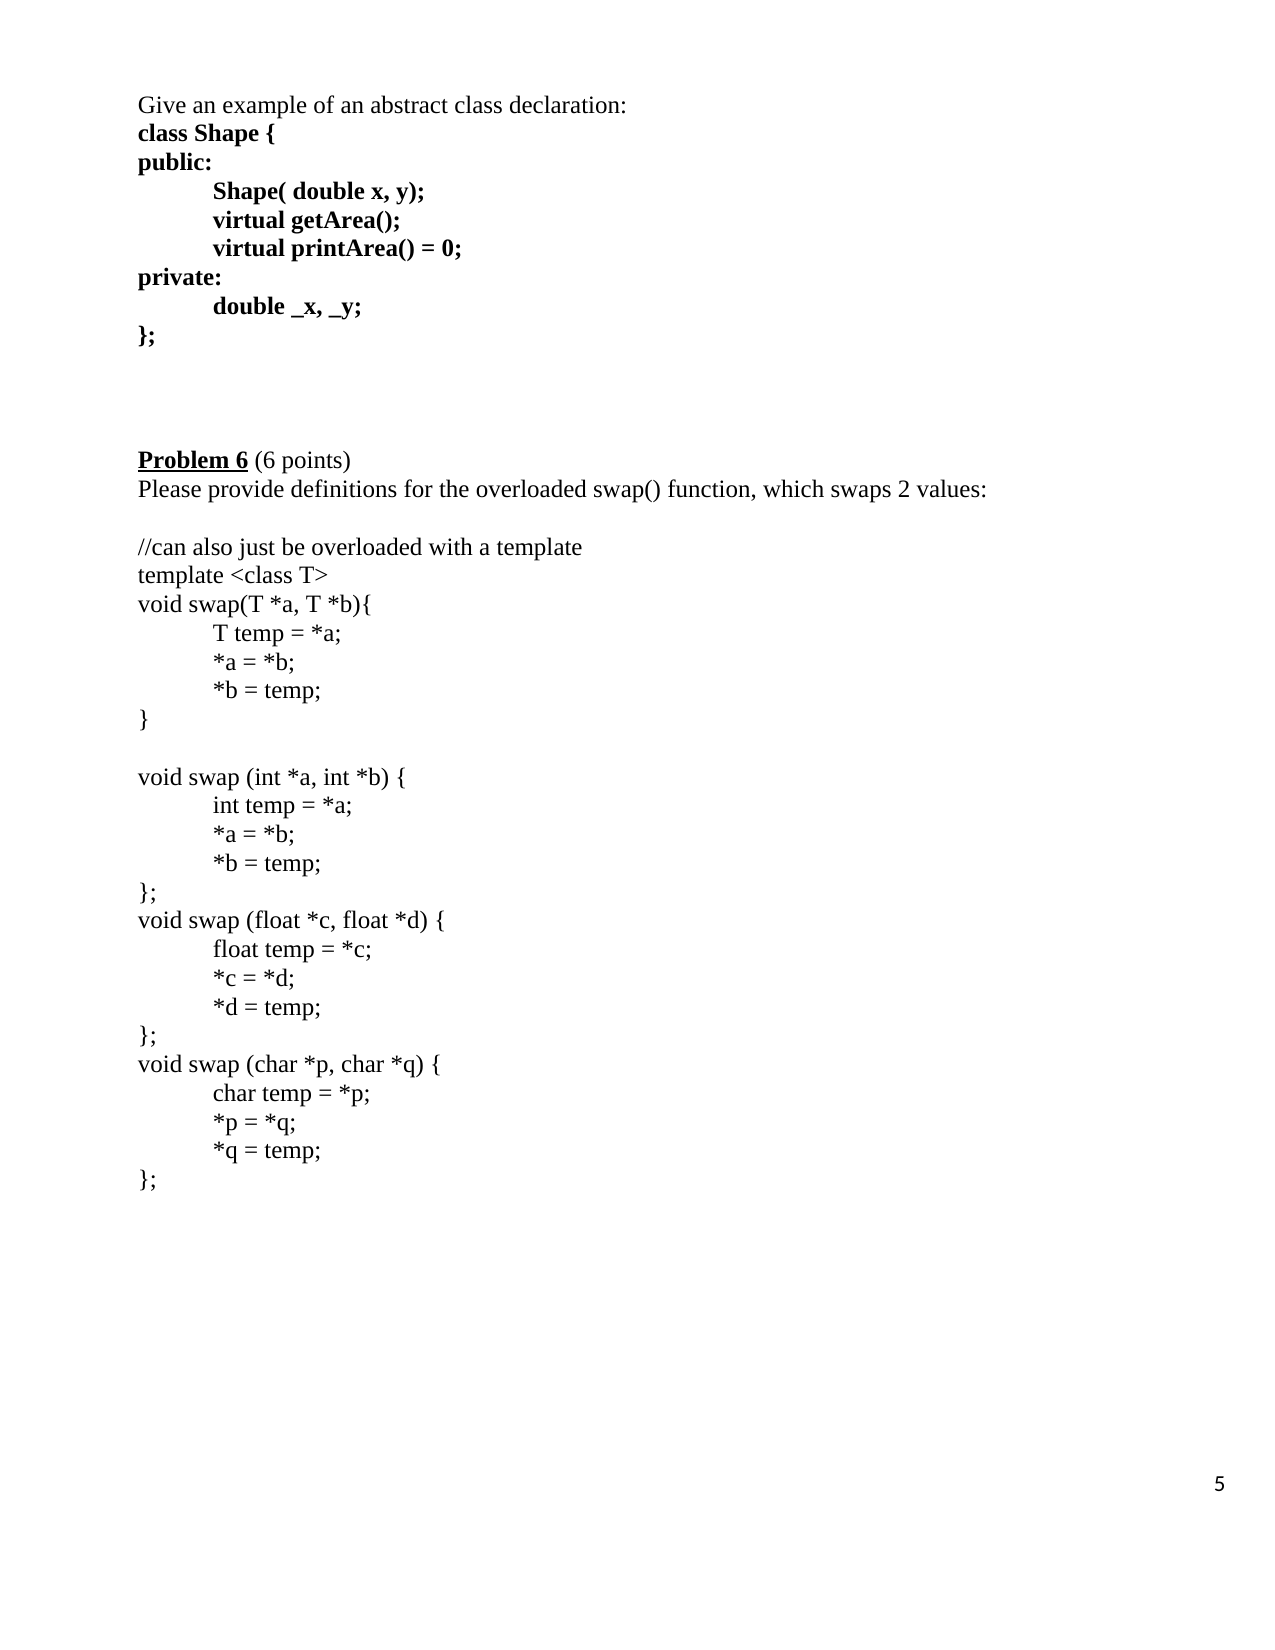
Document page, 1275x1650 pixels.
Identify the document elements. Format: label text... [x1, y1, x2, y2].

text float temp = *c; [138, 934, 1188, 963]
text void swap (char *p, char *q) { [138, 1049, 1188, 1078]
text public: [138, 147, 1188, 176]
text int temp = *a; [138, 790, 1188, 819]
text } [138, 704, 1188, 733]
text *a = *b; [138, 647, 1188, 675]
text }; [138, 320, 1188, 348]
text virtual printArea() = 0; [138, 233, 1188, 262]
text *a = *b; [138, 819, 1188, 848]
text Shape( double x, y); [138, 176, 1188, 205]
text }; [138, 877, 1188, 905]
text void swap (float *c, float *d) { [138, 905, 1188, 934]
text Give an example of an abstract class declaration: [138, 90, 1188, 118]
text void swap (int *a, int *b) { [138, 762, 1188, 790]
text *q = temp; [138, 1135, 1188, 1164]
text private: [138, 262, 1188, 291]
text //can also just be overloaded with a template [138, 532, 1188, 560]
text }; [138, 1020, 1188, 1049]
text void swap(T *a, T *b){ [138, 589, 1188, 618]
text T temp = *a; [138, 618, 1188, 647]
text *b = temp; [138, 675, 1188, 704]
text char temp = *p; [138, 1078, 1188, 1107]
text virtual getArea(); [138, 205, 1188, 233]
text *c = *d; [138, 963, 1188, 992]
text *b = temp; [138, 848, 1188, 877]
text class Shape { [138, 118, 1188, 147]
text Please provide definitions for the overloaded swap() function, which swaps 2 values: [138, 474, 1188, 503]
text template <class T> [138, 560, 1188, 589]
text double _x, _y; [138, 291, 1188, 320]
text Problem 6 (6 points) [138, 445, 1188, 474]
text *p = *q; [138, 1107, 1188, 1135]
text *d = temp; [138, 992, 1188, 1020]
text }; [138, 1164, 1188, 1193]
